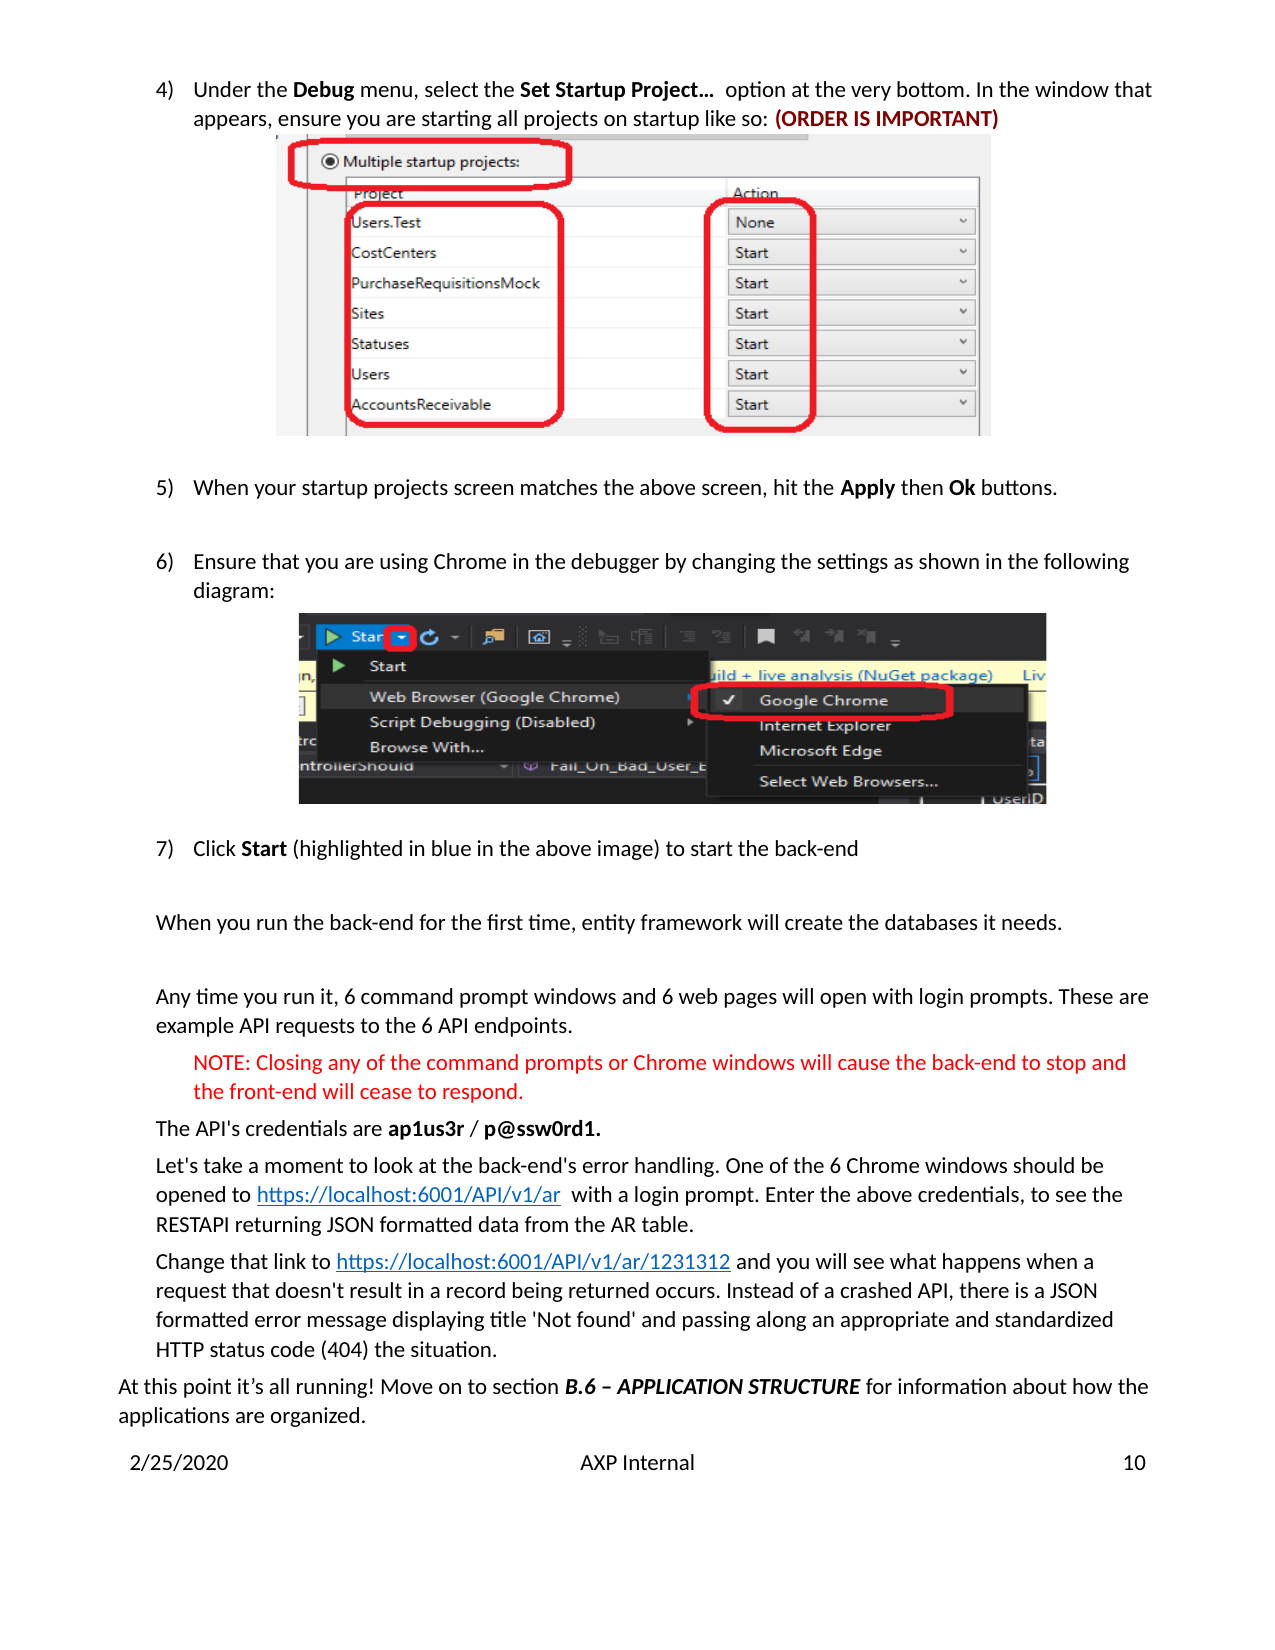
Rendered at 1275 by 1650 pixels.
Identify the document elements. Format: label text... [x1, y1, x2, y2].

text NOTE: Closing any of the command prompts or Chrome windows will cause the back-end to stop and the front-end will cease to respond. [118, 1048, 1157, 1106]
text At this point it’s all running! Move on to section B.6 – APPLICATION STRUCTURE for information about how the applications are organized. [118, 1372, 1157, 1429]
text Any time you run it, 6 command prompt windows and 6 web pages will open with login prompts. These are example API requests to the 6 API endpoints. [156, 982, 1157, 1039]
text The API's credentials are ap1us3r / p@ssw0rd1. [156, 1114, 1157, 1142]
list Under the Debug menu, select the Set Startup Project… option at the very bottom. In the window that appears, ensure you are starting all projects on startup like so: (ORDER IS IMPORTANT) [156, 75, 1157, 132]
text Change that link to https://localhost:6001/API/v1/ar/1231312 and you will see what happens when a request that doesn't result in a record being returned occurs. Instead of a crashed API, there is a JSON formatted error message displaying title 'Not found' and passing along an appropriate and standardized HTTP status code (404) the situation. [156, 1247, 1157, 1363]
list When your startup projects screen matches the above screen, hit the Apply then Ok buttons. [156, 473, 1157, 501]
list Ensure that you are using Chrome in the debugger by changing the settings as shown in the following diagram: [156, 547, 1157, 604]
text Let's take a moment to look at the back-end's error handling. One of the 6 Chrome windows should be opened to https://localhost:6001/API/v1/ar with a login prompt. Enter the above credentials, to see the RESTAPI returning JSON formatted data from the AR table. [156, 1151, 1157, 1238]
list Click Start (highlighted in blue in the above image) to start the back-end [156, 834, 1157, 862]
text When you run the back-end for the first time, entity framework will create the databases it needs. [118, 908, 1157, 936]
